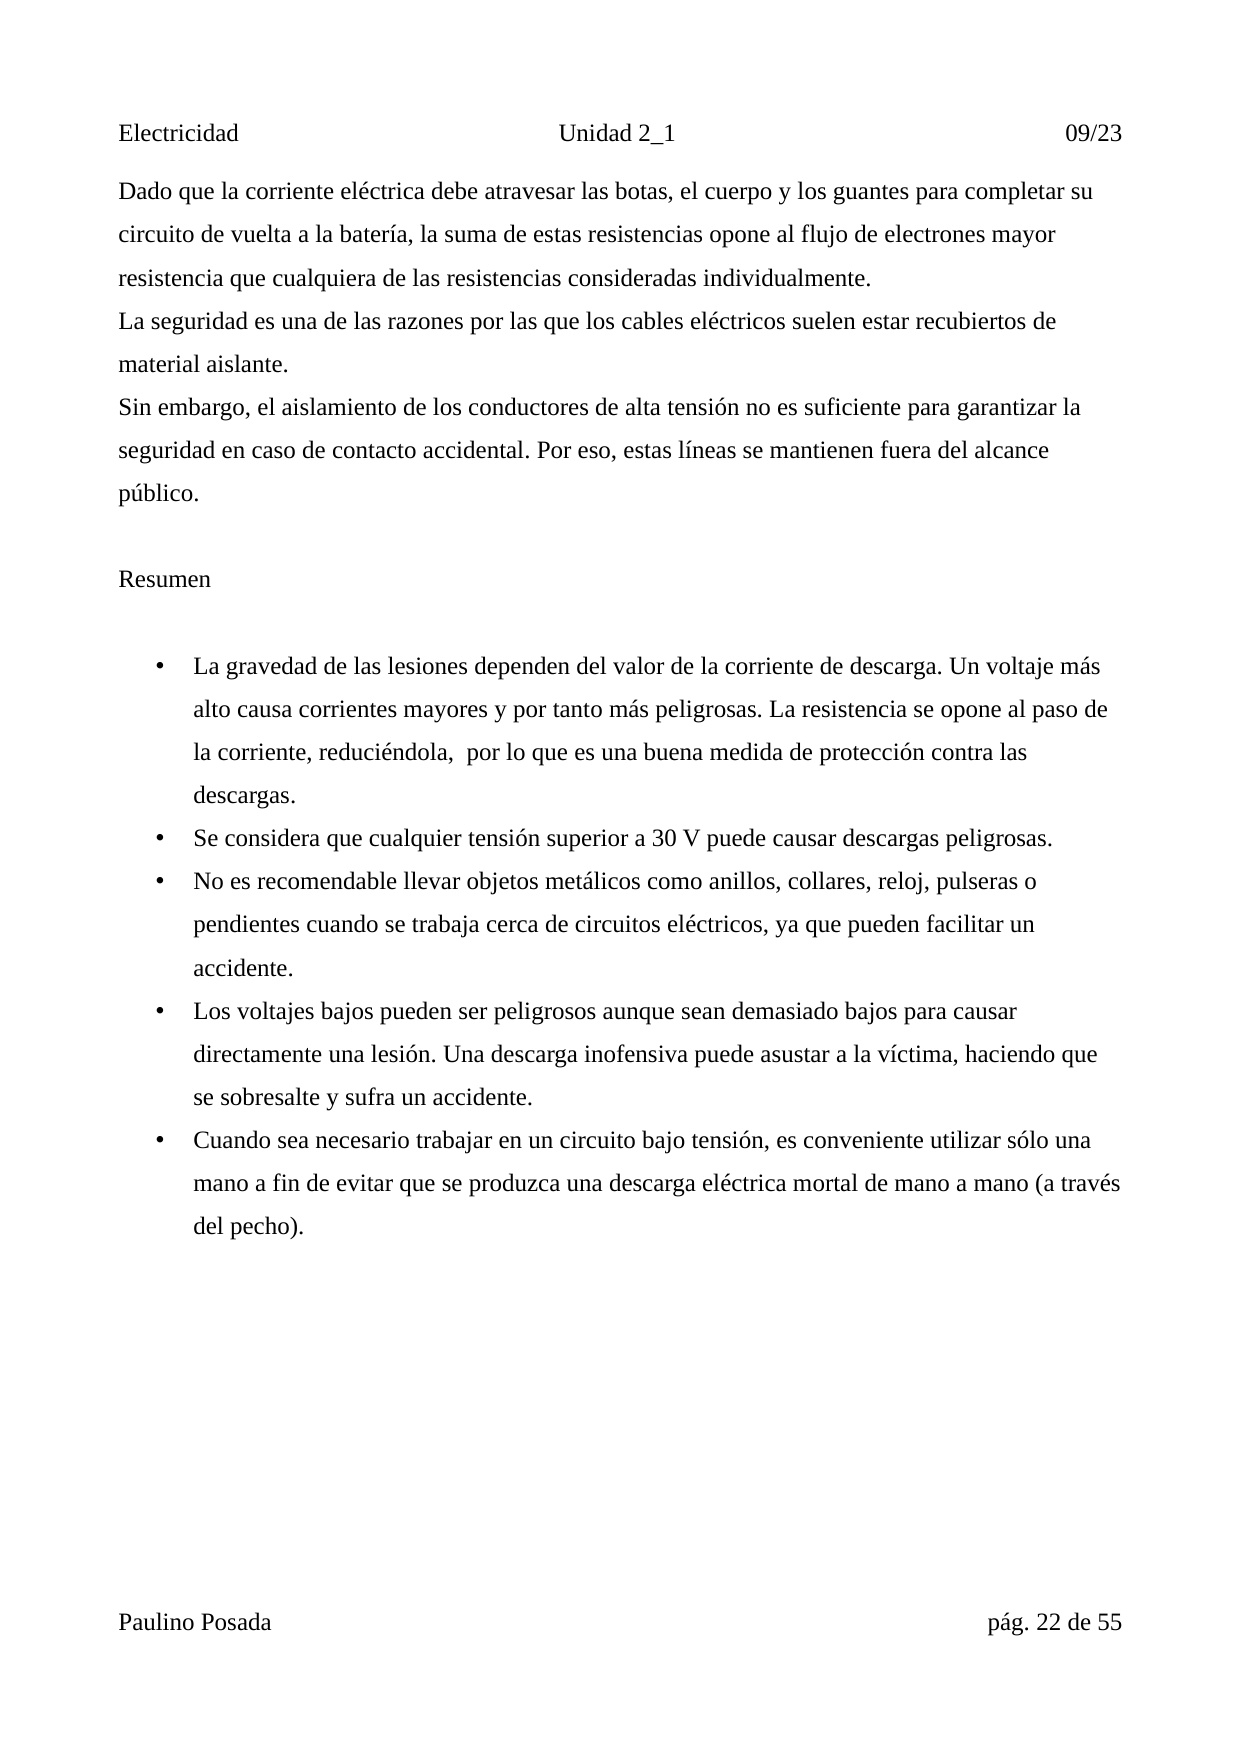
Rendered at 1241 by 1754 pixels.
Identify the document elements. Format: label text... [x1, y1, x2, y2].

list Cuando sea necesario trabajar en un circuito bajo tensión, es conveniente utilizar sólo una mano a fin de evitar que se produzca una descarga eléctrica mortal de mano a mano (a través del pecho). [156, 1125, 1122, 1240]
text Resumen [118, 564, 1122, 593]
list Se considera que cualquier tensión superior a 30 V puede causar descargas peligrosas. [156, 823, 1122, 852]
list La gravedad de las lesiones dependen del valor de la corriente de descarga. Un voltaje más alto causa corrientes mayores y por tanto más peligrosas. La resistencia se opone al paso de la corriente, reduciéndola, por lo que es una buena medida de protección contra las descargas. [156, 651, 1122, 809]
text Dado que la corriente eléctrica debe atravesar las botas, el cuerpo y los guantes para completar su circuito de vuelta a la batería, la suma de estas resistencias opone al flujo de electrones mayor resistencia que cualquiera de las resistencias consideradas individualmente. [118, 176, 1122, 291]
text Sin embargo, el aislamiento de los conductores de alta tensión no es suficiente para garantizar la seguridad en caso de contacto accidental. Por eso, estas líneas se mantienen fuera del alcance público. [118, 392, 1122, 507]
list No es recomendable llevar objetos metálicos como anillos, collares, reloj, pulseras o pendientes cuando se trabaja cerca de circuitos eléctricos, ya que pueden facilitar un accidente. [156, 866, 1122, 981]
list Los voltajes bajos pueden ser peligrosos aunque sean demasiado bajos para causar directamente una lesión. Una descarga inofensiva puede asustar a la víctima, haciendo que se sobresalte y sufra un accidente. [156, 996, 1122, 1111]
text La seguridad es una de las razones por las que los cables eléctricos suelen estar recubiertos de material aislante. [118, 306, 1122, 378]
